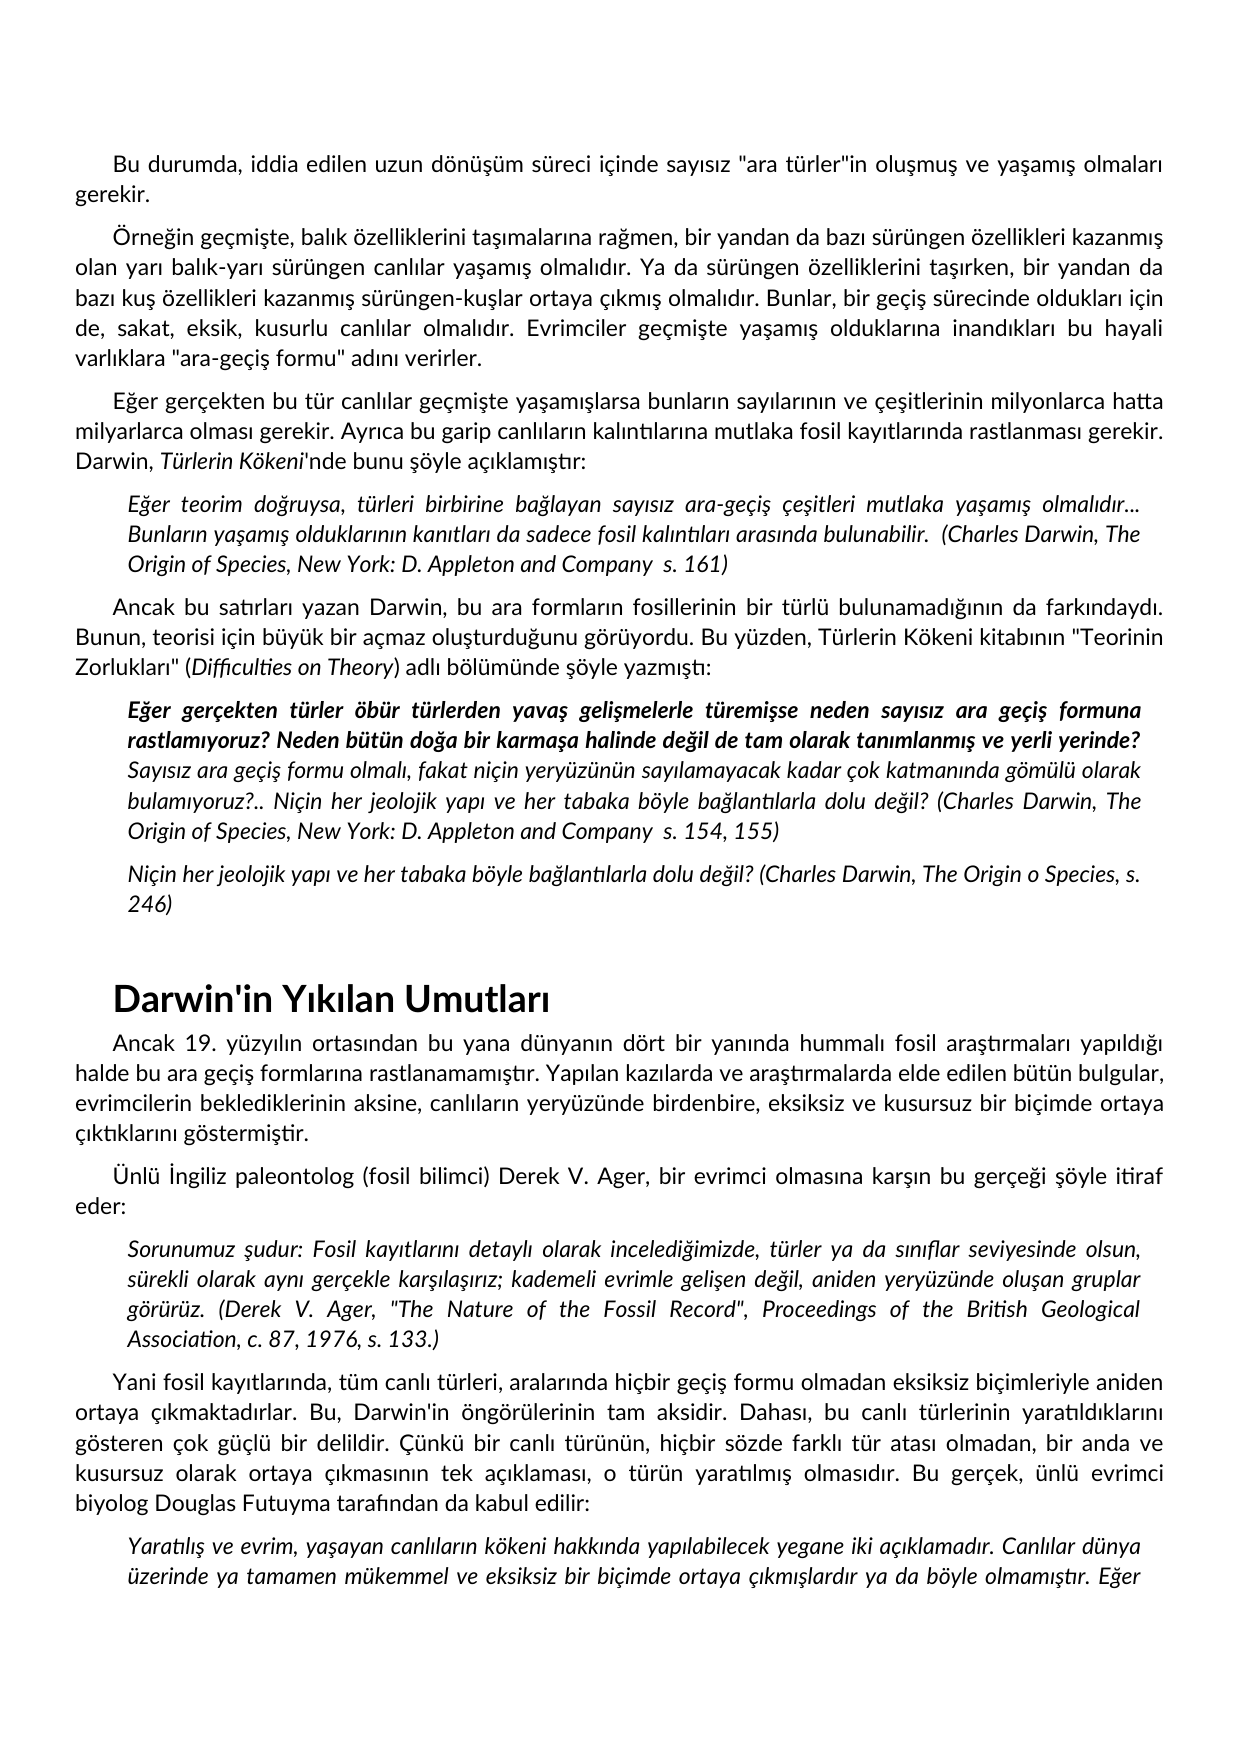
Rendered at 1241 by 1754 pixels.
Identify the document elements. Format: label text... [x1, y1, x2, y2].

text Eğer gerçekten türler öbür türlerden yavaş gelişmelerle türemişse neden sayısız ara geçiş formuna rastlamıyoruz? Neden bütün doğa bir karmaşa halinde değil de tam olarak tanımlanmış ve yerli yerinde? Sayısız ara geçiş formu olmalı, fakat niçin yeryüzünün sayılamayacak kadar çok katmanında gömülü olarak bulamıyoruz?.. Niçin her jeolojik yapı ve her tabaka böyle bağlantılarla dolu değil? (Charles Darwin, The Origin of Species, New York: D. Appleton and Company s. 154, 155) [127, 696, 1143, 844]
text Eğer gerçekten bu tür canlılar geçmişte yaşamışlarsa bunların sayılarının ve çeşitlerinin milyonlarca hatta milyarlarca olması gerekir. Ayrıca bu garip canlıların kalıntılarına mutlaka fosil kayıtlarında rastlanması gerekir. Darwin, Türlerin Kökeni'nde bunu şöyle açıklamıştır: [75, 386, 1165, 474]
subtitle Darwin'in Yıkılan Umutları [112, 975, 1165, 1020]
text Eğer teorim doğruysa, türleri birbirine bağlayan sayısız ara-geçiş çeşitleri mutlaka yaşamış olmalıdır... Bunların yaşamış olduklarının kanıtları da sadece fosil kalıntıları arasında bulunabilir. (Charles Darwin, The Origin of Species, New York: D. Appleton and Company s. 161) [127, 489, 1143, 577]
text Niçin her jeolojik yapı ve her tabaka böyle bağlantılarla dolu değil? (Charles Darwin, The Origin o Species, s. 246) [127, 859, 1143, 917]
text Ünlü İngiliz paleontolog (fosil bilimci) Derek V. Ager, bir evrimci olmasına karşın bu gerçeği şöyle itiraf eder: [75, 1162, 1165, 1219]
text Bu durumda, iddia edilen uzun dönüşüm süreci içinde sayısız "ara türler"in oluşmuş ve yaşamış olmaları gerekir. [75, 150, 1165, 208]
text Ancak 19. yüzyılın ortasından bu yana dünyanın dört bir yanında hummalı fosil araştırmaları yapıldığı halde bu ara geçiş formlarına rastlanamamıştır. Yapılan kazılarda ve araştırmalarda elde edilen bütün bulgular, evrimcilerin beklediklerinin aksine, canlıların yeryüzünde birdenbire, eksiksiz ve kusursuz bir biçimde ortaya çıktıklarını göstermiştir. [75, 1028, 1165, 1146]
text Örneğin geçmişte, balık özelliklerini taşımalarına rağmen, bir yandan da bazı sürüngen özellikleri kazanmış olan yarı balık-yarı sürüngen canlılar yaşamış olmalıdır. Ya da sürüngen özelliklerini taşırken, bir yandan da bazı kuş özellikleri kazanmış sürüngen-kuşlar ortaya çıkmış olmalıdır. Bunlar, bir geçiş sürecinde oldukları için de, sakat, eksik, kusurlu canlılar olmalıdır. Evrimciler geçmişte yaşamış olduklarına inandıkları bu hayali varlıklara "ara-geçiş formu" adını verirler. [75, 223, 1165, 371]
text Yaratılış ve evrim, yaşayan canlıların kökeni hakkında yapılabilecek yegane iki açıklamadır. Canlılar dünya üzerinde ya tamamen mükemmel ve eksiksiz bir biçimde ortaya çıkmışlardır ya da böyle olmamıştır. Eğer [127, 1531, 1143, 1589]
text Yani fosil kayıtlarında, tüm canlı türleri, aralarında hiçbir geçiş formu olmadan eksiksiz biçimleriyle aniden ortaya çıkmaktadırlar. Bu, Darwin'in öngörülerinin tam aksidir. Dahası, bu canlı türlerinin yaratıldıklarını gösteren çok güçlü bir delildir. Çünkü bir canlı türünün, hiçbir sözde farklı tür atası olmadan, bir anda ve kusursuz olarak ortaya çıkmasının tek açıklaması, o türün yaratılmış olmasıdır. Bu gerçek, ünlü evrimci biyolog Douglas Futuyma tarafından da kabul edilir: [75, 1368, 1165, 1516]
text Sorunumuz şudur: Fosil kayıtlarını detaylı olarak incelediğimizde, türler ya da sınıflar seviyesinde olsun, sürekli olarak aynı gerçekle karşılaşırız; kademeli evrimle gelişen değil, aniden yeryüzünde oluşan gruplar görürüz. (Derek V. Ager, "The Nature of the Fossil Record", Proceedings of the British Geological Association, c. 87, 1976, s. 133.) [127, 1234, 1143, 1353]
text Ancak bu satırları yazan Darwin, bu ara formların fosillerinin bir türlü bulunamadığının da farkındaydı. Bunun, teorisi için büyük bir açmaz oluşturduğunu görüyordu. Bu yüzden, Türlerin Kökeni kitabının "Teorinin Zorlukları" (Difficulties on Theory) adlı bölümünde şöyle yazmıştı: [75, 593, 1165, 681]
